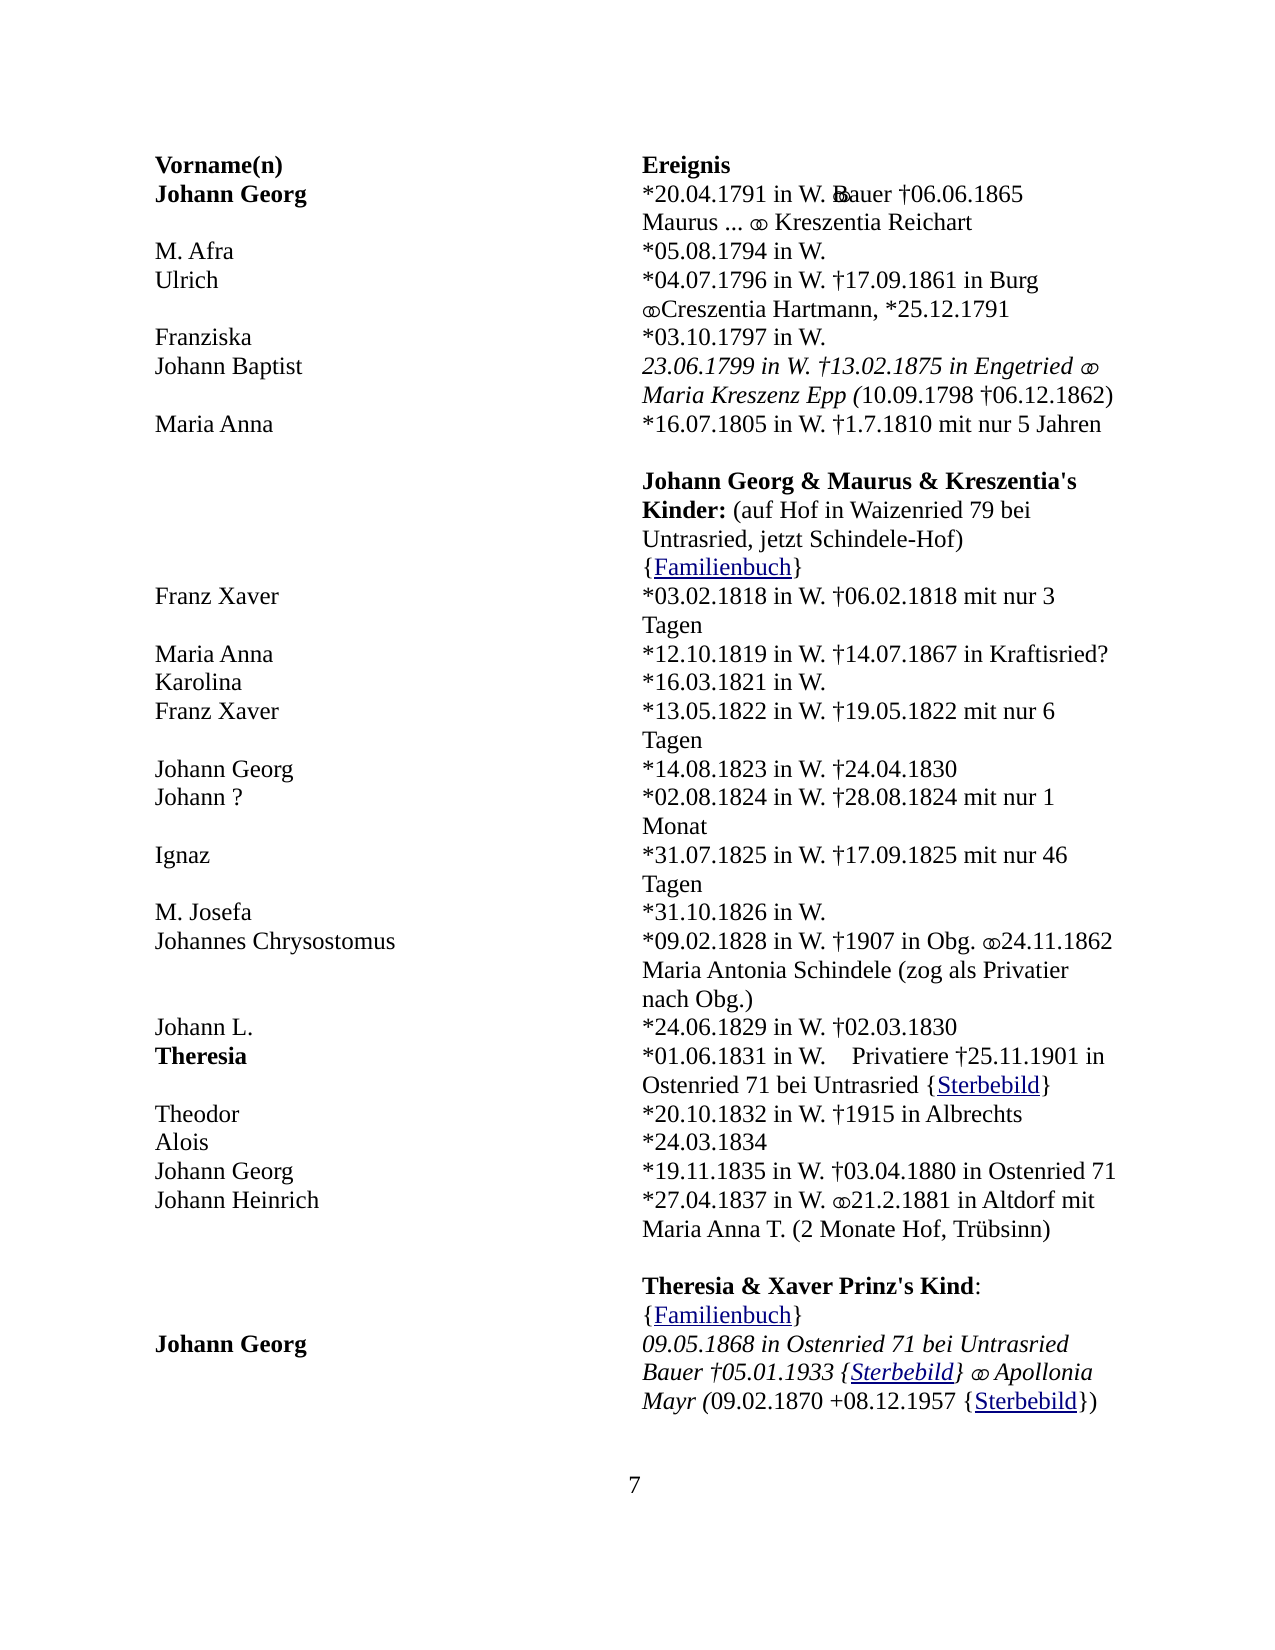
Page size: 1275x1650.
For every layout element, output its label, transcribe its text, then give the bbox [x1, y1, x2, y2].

table_cell Theresia [150, 1041, 637, 1099]
table_cell *09.02.1828 in W. †1907 in Obg. ⚭24.11.1862 Maria Antonia Schindele (zog als Privatier nach Obg.) [638, 926, 1125, 1012]
table_cell *16.03.1821 in W. [638, 668, 1125, 696]
table_cell *14.08.1823 in W. †24.04.1830 [638, 754, 1125, 782]
table_cell *27.04.1837 in W. ⚭21.2.1881 in Altdorf mit Maria Anna T. (2 Monate Hof, Trübsinn) [638, 1185, 1125, 1242]
table_cell [150, 1243, 637, 1271]
table_cell *13.05.1822 in W. †19.05.1822 mit nur 6 Tagen [638, 696, 1125, 754]
table_cell Franz Xaver [150, 696, 637, 754]
table_cell Maria Anna [150, 639, 637, 667]
table_cell Franziska [150, 323, 637, 351]
table_cell *12.10.1819 in W. †14.07.1867 in Kraftisried? [638, 639, 1125, 667]
table_cell Ulrich [150, 265, 637, 322]
table_cell *03.10.1797 in W. [638, 323, 1125, 351]
table_cell *19.11.1835 in W. †03.04.1880 in Ostenried 71 [638, 1156, 1125, 1185]
table_cell *02.08.1824 in W. †28.08.1824 mit nur 1 Monat [638, 783, 1125, 840]
table_cell Franz Xaver [150, 581, 637, 639]
table_cell Johann ? [150, 783, 637, 840]
table_cell Johann Georg [150, 754, 637, 782]
table_cell *31.07.1825 in W. †17.09.1825 mit nur 46 Tagen [638, 840, 1125, 897]
table_cell Johann Georg & Maurus & Kreszentia's Kinder: (auf Hof in Waizenried 79 bei Untrasried, jetzt Schindele-Hof) {Familienbuch} [638, 466, 1125, 581]
table_cell *03.02.1818 in W. †06.02.1818 mit nur 3 Tagen [638, 581, 1125, 639]
table_cell *24.06.1829 in W. †02.03.1830 [638, 1013, 1125, 1041]
table_cell Theodor [150, 1099, 637, 1127]
table_cell Ignaz [150, 840, 637, 897]
table_cell [150, 1271, 637, 1329]
table_cell Johannes Chrysostomus [150, 926, 637, 1012]
table_cell Theresia & Xaver Prinz's Kind: {Familienbuch} [638, 1271, 1125, 1329]
table_cell [638, 1243, 1125, 1271]
table_cell Alois [150, 1128, 637, 1156]
table_cell Maria Anna [150, 409, 637, 437]
table_cell M. Josefa [150, 898, 637, 926]
table_cell Johann Baptist [150, 351, 637, 409]
table_cell *04.07.1796 in W. †17.09.1861 in Burg ⚭Creszentia Hartmann, *25.12.1791 [638, 265, 1125, 322]
table_cell Johann Georg [150, 1156, 637, 1185]
table_cell 09.05.1868 in Ostenried 71 bei Untrasried 🔨Bauer †05.01.1933 {Sterbebild} ⚭ Apollonia Mayr (09.02.1870 +08.12.1957 {Sterbebild}) [638, 1329, 1125, 1415]
table_cell *16.07.1805 in W. †1.7.1810 mit nur 5 Jahren [638, 409, 1125, 437]
table_cell [150, 466, 637, 581]
table_cell Johann Georg [150, 179, 637, 236]
table_cell M. Afra [150, 236, 637, 265]
table_header Vorname(n) [150, 150, 637, 179]
table_cell *01.06.1831 in W. 🔨Privatiere †25.11.1901 in Ostenried 71 bei Untrasried {Sterbebild} [638, 1041, 1125, 1099]
table_cell *24.03.1834 [638, 1128, 1125, 1156]
table_cell 23.06.1799 in W. †13.02.1875 in Engetried ⚭ Maria Kreszenz Epp (10.09.1798 †06.12.1862) [638, 351, 1125, 409]
table_cell *31.10.1826 in W. [638, 898, 1125, 926]
table_cell Karolina [150, 668, 637, 696]
table_header Ereignis [638, 150, 1125, 179]
table_cell Johann Heinrich [150, 1185, 637, 1242]
table_cell [150, 438, 637, 466]
table_cell Johann L. [150, 1013, 637, 1041]
table_cell *20.04.1791 in W. 🔨Bauer †06.06.1865 ⚭ Maurus ... ⚭ Kreszentia Reichart [638, 179, 1125, 236]
table_cell *20.10.1832 in W. †1915 in Albrechts [638, 1099, 1125, 1127]
table_cell *05.08.1794 in W. [638, 236, 1125, 265]
table_cell [638, 438, 1125, 466]
table_cell Johann Georg [150, 1329, 637, 1415]
